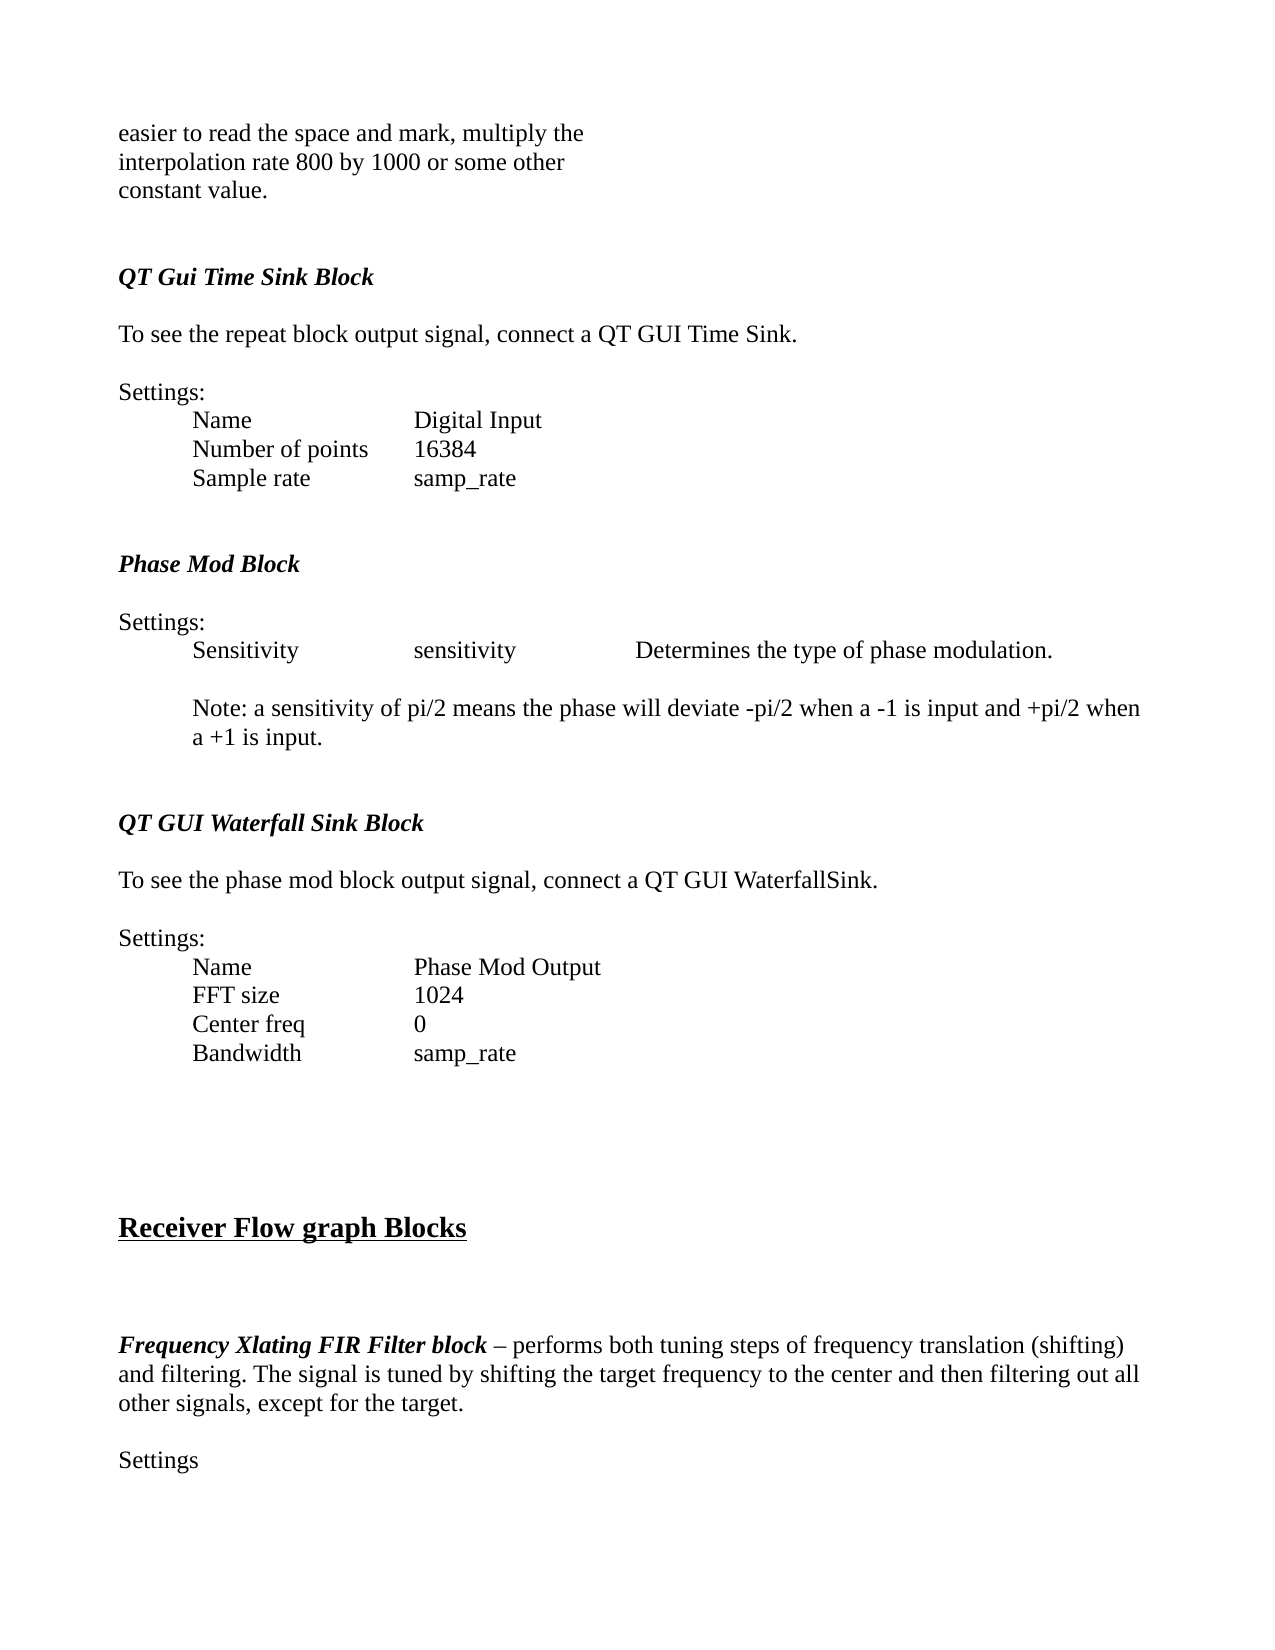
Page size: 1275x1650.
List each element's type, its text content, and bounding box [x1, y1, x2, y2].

text To see the phase mod block output signal, connect a QT GUI WaterfallSink. [118, 866, 1157, 894]
text To see the repeat block output signal, connect a QT GUI Time Sink. [118, 319, 1157, 348]
text Settings: [118, 607, 1157, 636]
text Note: a sensitivity of pi/2 means the phase will deviate -pi/2 when a -1 is input and +pi/2 when a +1 is input. [192, 693, 1157, 751]
text Sample rate samp_rate [192, 463, 1157, 492]
text Settings: [118, 377, 1157, 406]
text Name Phase Mod Output [192, 952, 1157, 981]
text Settings [118, 1445, 1157, 1474]
text Number of points 16384 [192, 434, 1157, 463]
text Name Digital Input [192, 406, 1157, 434]
text Sensitivity sensitivity Determines the type of phase modulation. [192, 636, 1157, 664]
text Receiver Flow graph Blocks [118, 1211, 1157, 1244]
text easier to read the space and mark, multiply the [118, 118, 1157, 147]
text Center freq 0 [192, 1009, 1157, 1038]
text QT GUI Waterfall Sink Block [118, 808, 1157, 837]
text QT Gui Time Sink Block [118, 262, 1157, 291]
text Phase Mod Block [118, 549, 1157, 578]
text interpolation rate 800 by 1000 or some other [118, 147, 1157, 176]
text FFT size 1024 [192, 981, 1157, 1009]
text Bandwidth samp_rate [192, 1038, 1157, 1067]
text constant value. [118, 176, 1157, 204]
text Settings: [118, 923, 1157, 952]
text Frequency Xlating FIR Filter block – performs both tuning steps of frequency translation (shifting) and filtering. The signal is tuned by shifting the target frequency to the center and then filtering out all other signals, except for the target. [118, 1330, 1157, 1417]
